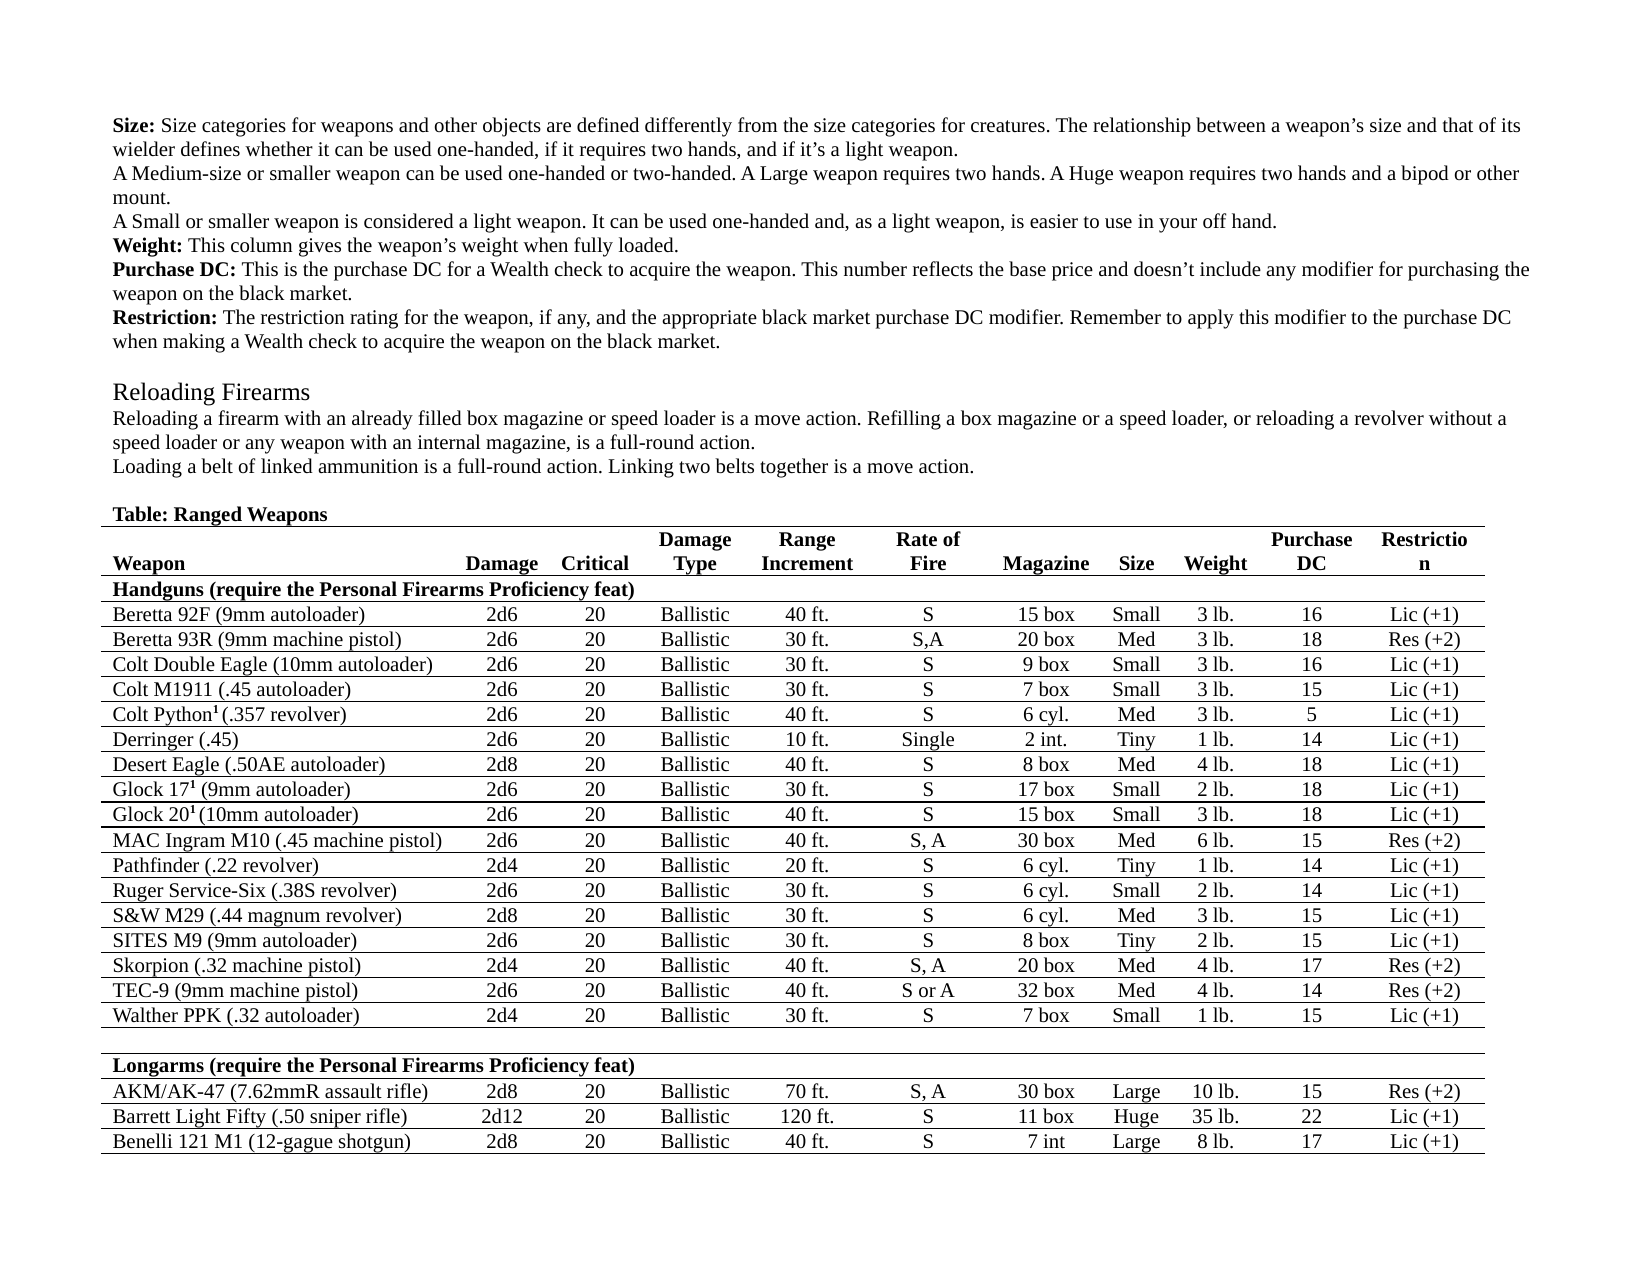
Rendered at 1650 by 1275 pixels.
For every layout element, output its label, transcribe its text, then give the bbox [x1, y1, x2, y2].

table_cell [865, 1028, 991, 1052]
table_cell Med [1101, 903, 1172, 927]
table_cell 30 ft. [750, 777, 865, 801]
table_cell 2d4 [454, 953, 549, 977]
table_cell 14 [1259, 978, 1364, 1002]
table_cell Med [1101, 828, 1172, 852]
table_cell MAC Ingram M10 (.45 machine pistol) [101, 828, 454, 852]
table_cell S [865, 652, 991, 676]
table_cell Res (+2) [1364, 978, 1485, 1002]
table_cell Glock 201 (10mm autoloader) [101, 803, 454, 826]
table_cell Lic (+1) [1364, 702, 1485, 726]
table_cell Longarms (require the Personal Firearms Proficiency feat) [101, 1054, 1485, 1077]
table_cell TEC-9 (9mm machine pistol) [101, 978, 454, 1002]
table_cell 15 [1259, 928, 1364, 952]
table_cell Small [1101, 803, 1172, 826]
table_cell Lic (+1) [1364, 677, 1485, 701]
table_cell AKM/AK-47 (7.62mmR assault rifle) [101, 1079, 454, 1103]
table_cell 1 lb. [1172, 853, 1259, 877]
table_cell 20 [550, 953, 640, 977]
table_cell Ballistic [640, 828, 749, 852]
table_cell Lic (+1) [1364, 652, 1485, 676]
table_cell S, A [865, 953, 991, 977]
table_cell S, A [865, 1079, 991, 1103]
table_cell 20 [550, 853, 640, 877]
table_cell Damage Type [640, 527, 749, 575]
table_cell Med [1101, 702, 1172, 726]
table_cell [101, 1028, 454, 1052]
table_cell Small [1101, 602, 1172, 626]
table_cell S [865, 878, 991, 902]
table_cell Magazine [991, 527, 1101, 575]
table_cell 14 [1259, 878, 1364, 902]
table_cell Weapon [101, 527, 454, 575]
table_cell 3 lb. [1172, 803, 1259, 826]
table_cell 4 lb. [1172, 978, 1259, 1002]
table_cell 18 [1259, 777, 1364, 801]
table_cell [1172, 1028, 1259, 1052]
table_cell Glock 171 (9mm autoloader) [101, 777, 454, 801]
table_cell S,A [865, 627, 991, 651]
table_cell 20 box [991, 953, 1101, 977]
table_cell [1101, 1028, 1172, 1052]
table_cell Ballistic [640, 1129, 749, 1153]
table_cell 4 lb. [1172, 752, 1259, 776]
table_cell 7 box [991, 1003, 1101, 1027]
table_cell 2d8 [454, 903, 549, 927]
table_cell Walther PPK (.32 autoloader) [101, 1003, 454, 1027]
table_cell [1259, 1028, 1364, 1052]
table_cell 32 box [991, 978, 1101, 1002]
table_cell Benelli 121 M1 (12-gague shotgun) [101, 1129, 454, 1153]
table_cell 4 lb. [1172, 953, 1259, 977]
table_cell S [865, 903, 991, 927]
table_cell 2d6 [454, 627, 549, 651]
table_cell 3 lb. [1172, 602, 1259, 626]
table_header Table: Ranged Weapons [101, 502, 1485, 526]
table_cell 15 box [991, 803, 1101, 826]
table_cell 40 ft. [750, 803, 865, 826]
table_cell Ballistic [640, 652, 749, 676]
table_cell 7 box [991, 677, 1101, 701]
table_cell 30 box [991, 828, 1101, 852]
table_cell 35 lb. [1172, 1104, 1259, 1128]
table_cell 20 [550, 928, 640, 952]
table_cell 20 [550, 878, 640, 902]
table_cell 20 [550, 1104, 640, 1128]
table_cell 20 [550, 803, 640, 826]
table_cell 20 [550, 1003, 640, 1027]
table_cell 1 lb. [1172, 727, 1259, 751]
table_cell Small [1101, 777, 1172, 801]
table_cell Damage [454, 527, 549, 575]
table_cell 40 ft. [750, 1129, 865, 1153]
table_cell 2d8 [454, 1129, 549, 1153]
text Size: Size categories for weapons and other objects are defined differently from the size categories for creatures. The relationship between a weapon’s size and that of its wielder defines whether it can be used one-handed, if it requires two hands, and if it’s a light weapon. [112, 112, 1537, 161]
table_cell Large [1101, 1079, 1172, 1103]
table_cell 7 int [991, 1129, 1101, 1153]
table_cell 2d6 [454, 928, 549, 952]
table_cell Weight [1172, 527, 1259, 575]
table_cell Ballistic [640, 803, 749, 826]
table_cell Lic (+1) [1364, 853, 1485, 877]
table_cell 10 ft. [750, 727, 865, 751]
table_cell Ballistic [640, 602, 749, 626]
table_cell S [865, 1003, 991, 1027]
table_cell S [865, 803, 991, 826]
table_cell 15 box [991, 602, 1101, 626]
table_cell Lic (+1) [1364, 777, 1485, 801]
table_cell 30 ft. [750, 627, 865, 651]
table_cell Huge [1101, 1104, 1172, 1128]
table_cell Ballistic [640, 978, 749, 1002]
table_cell 20 [550, 677, 640, 701]
table_cell 10 lb. [1172, 1079, 1259, 1103]
table_cell Restriction [1364, 527, 1485, 575]
table_cell 6 lb. [1172, 828, 1259, 852]
text A Medium-size or smaller weapon can be used one-handed or two-handed. A Large weapon requires two hands. A Huge weapon requires two hands and a bipod or other mount. [112, 161, 1537, 209]
text Reloading a firearm with an already filled box magazine or speed loader is a move action. Refilling a box magazine or a speed loader, or reloading a revolver without a speed loader or any weapon with an internal magazine, is a full-round action. [112, 406, 1537, 454]
text A Small or smaller weapon is considered a light weapon. It can be used one-handed and, as a light weapon, is easier to use in your off hand. [112, 209, 1537, 233]
table_cell Ballistic [640, 702, 749, 726]
table_cell 17 [1259, 953, 1364, 977]
table_cell 6 cyl. [991, 903, 1101, 927]
table_cell 2d6 [454, 803, 549, 826]
table_cell S&W M29 (.44 magnum revolver) [101, 903, 454, 927]
table_cell 30 ft. [750, 928, 865, 952]
table_cell 20 [550, 1129, 640, 1153]
table_cell Lic (+1) [1364, 803, 1485, 826]
table_cell S [865, 777, 991, 801]
table_cell 2d6 [454, 978, 549, 1002]
table_cell Desert Eagle (.50AE autoloader) [101, 752, 454, 776]
table_cell 5 [1259, 702, 1364, 726]
table_cell 3 lb. [1172, 903, 1259, 927]
table_cell 2d6 [454, 727, 549, 751]
table_cell Ballistic [640, 777, 749, 801]
table_cell 20 [550, 727, 640, 751]
table_cell 2d6 [454, 602, 549, 626]
table_cell 40 ft. [750, 752, 865, 776]
table_cell 3 lb. [1172, 677, 1259, 701]
table_cell 3 lb. [1172, 627, 1259, 651]
table_cell Lic (+1) [1364, 727, 1485, 751]
table_cell 2 int. [991, 727, 1101, 751]
table_cell S or A [865, 978, 991, 1002]
table_cell 40 ft. [750, 702, 865, 726]
table_cell 15 [1259, 1079, 1364, 1103]
table_cell 2d8 [454, 1079, 549, 1103]
table_cell 30 ft. [750, 878, 865, 902]
table_cell 14 [1259, 853, 1364, 877]
table_cell 14 [1259, 727, 1364, 751]
table_cell 18 [1259, 752, 1364, 776]
table_cell 2d6 [454, 652, 549, 676]
table_cell 16 [1259, 652, 1364, 676]
table_cell 20 [550, 978, 640, 1002]
table_cell 1 lb. [1172, 1003, 1259, 1027]
table_cell Ballistic [640, 752, 749, 776]
table_cell 120 ft. [750, 1104, 865, 1128]
table_cell Small [1101, 878, 1172, 902]
table_cell S [865, 1104, 991, 1128]
table_cell 20 [550, 702, 640, 726]
table_cell [1364, 1028, 1485, 1052]
table_cell 2d6 [454, 702, 549, 726]
table_cell 11 box [991, 1104, 1101, 1128]
table_cell 30 ft. [750, 903, 865, 927]
table_cell Derringer (.45) [101, 727, 454, 751]
table_cell S, A [865, 828, 991, 852]
table_cell Lic (+1) [1364, 1003, 1485, 1027]
table_cell Ballistic [640, 928, 749, 952]
table_cell S [865, 1129, 991, 1153]
table_cell [454, 1028, 549, 1052]
table_cell Med [1101, 978, 1172, 1002]
table_cell 15 [1259, 828, 1364, 852]
table_cell 2d4 [454, 1003, 549, 1027]
table_cell Tiny [1101, 928, 1172, 952]
table_cell 2d12 [454, 1104, 549, 1128]
table_cell Rate of Fire [865, 527, 991, 575]
table_cell [640, 1028, 749, 1052]
table_cell 6 cyl. [991, 853, 1101, 877]
table_cell 20 ft. [750, 853, 865, 877]
table_cell 18 [1259, 803, 1364, 826]
table_cell Critical [550, 527, 640, 575]
table_cell 8 lb. [1172, 1129, 1259, 1153]
table_cell S [865, 702, 991, 726]
table_cell 30 ft. [750, 677, 865, 701]
table_cell 20 [550, 652, 640, 676]
text Purchase DC: This is the purchase DC for a Wealth check to acquire the weapon. This number reflects the base price and doesn’t include any modifier for purchasing the weapon on the black market. [112, 257, 1537, 305]
table_cell Beretta 92F (9mm autoloader) [101, 602, 454, 626]
table_cell 20 [550, 752, 640, 776]
table_cell 2 lb. [1172, 928, 1259, 952]
table_cell Lic (+1) [1364, 1104, 1485, 1128]
table_cell 8 box [991, 752, 1101, 776]
table_cell Lic (+1) [1364, 903, 1485, 927]
table_cell Pathfinder (.22 revolver) [101, 853, 454, 877]
table_cell Lic (+1) [1364, 752, 1485, 776]
table_cell 2d6 [454, 828, 549, 852]
table_cell Ballistic [640, 677, 749, 701]
table_cell 40 ft. [750, 978, 865, 1002]
table_cell 17 [1259, 1129, 1364, 1153]
table_cell 2d8 [454, 752, 549, 776]
table_cell 20 box [991, 627, 1101, 651]
text Restriction: The restriction rating for the weapon, if any, and the appropriate black market purchase DC modifier. Remember to apply this modifier to the purchase DC when making a Wealth check to acquire the weapon on the black market. [112, 305, 1537, 353]
table_cell Purchase DC [1259, 527, 1364, 575]
table_cell 20 [550, 627, 640, 651]
table_cell S [865, 602, 991, 626]
text Weight: This column gives the weapon’s weight when fully loaded. [112, 233, 1537, 257]
table_cell Colt Python1 (.357 revolver) [101, 702, 454, 726]
table_cell 3 lb. [1172, 702, 1259, 726]
table_cell 40 ft. [750, 602, 865, 626]
table_cell 15 [1259, 677, 1364, 701]
table_cell 20 [550, 1079, 640, 1103]
table_cell Ruger Service-Six (.38S revolver) [101, 878, 454, 902]
table_cell Lic (+1) [1364, 1129, 1485, 1153]
table_cell 6 cyl. [991, 878, 1101, 902]
table_cell 30 ft. [750, 1003, 865, 1027]
table_cell Med [1101, 752, 1172, 776]
table_cell Lic (+1) [1364, 878, 1485, 902]
table_cell 20 [550, 777, 640, 801]
table_cell Ballistic [640, 878, 749, 902]
table_cell Ballistic [640, 1079, 749, 1103]
table_cell Med [1101, 627, 1172, 651]
table_cell Lic (+1) [1364, 928, 1485, 952]
table_cell 15 [1259, 903, 1364, 927]
table_cell 18 [1259, 627, 1364, 651]
table_cell 3 lb. [1172, 652, 1259, 676]
table_cell [550, 1028, 640, 1052]
table_cell Single [865, 727, 991, 751]
table_cell 9 box [991, 652, 1101, 676]
table_cell Barrett Light Fifty (.50 sniper rifle) [101, 1104, 454, 1128]
table_cell S [865, 752, 991, 776]
table_cell Tiny [1101, 727, 1172, 751]
subtitle Reloading Firearms [112, 377, 1537, 406]
text Loading a belt of linked ammunition is a full-round action. Linking two belts together is a move action. [112, 454, 1537, 478]
table_cell Ballistic [640, 953, 749, 977]
table_cell Size [1101, 527, 1172, 575]
table_cell Skorpion (.32 machine pistol) [101, 953, 454, 977]
table_cell [750, 1028, 865, 1052]
table_cell Res (+2) [1364, 627, 1485, 651]
table_cell 8 box [991, 928, 1101, 952]
table_cell 16 [1259, 602, 1364, 626]
table_cell Beretta 93R (9mm machine pistol) [101, 627, 454, 651]
table_cell [991, 1028, 1101, 1052]
table_cell Ballistic [640, 853, 749, 877]
table_cell S [865, 928, 991, 952]
table_cell Colt M1911 (.45 autoloader) [101, 677, 454, 701]
table_cell 20 [550, 903, 640, 927]
table_cell 22 [1259, 1104, 1364, 1128]
table_cell S [865, 853, 991, 877]
table_cell 2d6 [454, 878, 549, 902]
table_cell Small [1101, 677, 1172, 701]
table_cell Ballistic [640, 627, 749, 651]
table_cell 17 box [991, 777, 1101, 801]
table_cell Ballistic [640, 727, 749, 751]
table_cell Large [1101, 1129, 1172, 1153]
table_cell Tiny [1101, 853, 1172, 877]
table_cell S [865, 677, 991, 701]
table_cell Handguns (require the Personal Firearms Proficiency feat) [101, 576, 1485, 601]
table_cell Res (+2) [1364, 953, 1485, 977]
table_cell Range Increment [750, 527, 865, 575]
table_cell Med [1101, 953, 1172, 977]
table_cell 40 ft. [750, 953, 865, 977]
table_cell Res (+2) [1364, 828, 1485, 852]
table_cell Res (+2) [1364, 1079, 1485, 1103]
table_cell Small [1101, 1003, 1172, 1027]
table_cell 30 ft. [750, 652, 865, 676]
table_cell Small [1101, 652, 1172, 676]
table_cell 30 box [991, 1079, 1101, 1103]
table_cell 15 [1259, 1003, 1364, 1027]
table_cell 70 ft. [750, 1079, 865, 1103]
table_cell 2 lb. [1172, 878, 1259, 902]
table_cell Ballistic [640, 903, 749, 927]
table_cell 6 cyl. [991, 702, 1101, 726]
table_cell 2d6 [454, 777, 549, 801]
table_cell Colt Double Eagle (10mm autoloader) [101, 652, 454, 676]
table_cell 20 [550, 602, 640, 626]
table_cell 20 [550, 828, 640, 852]
table_cell 40 ft. [750, 828, 865, 852]
table_cell 2 lb. [1172, 777, 1259, 801]
table_cell Ballistic [640, 1104, 749, 1128]
table_cell 2d6 [454, 677, 549, 701]
table_cell SITES M9 (9mm autoloader) [101, 928, 454, 952]
table_cell Ballistic [640, 1003, 749, 1027]
table_cell Lic (+1) [1364, 602, 1485, 626]
table_cell 2d4 [454, 853, 549, 877]
